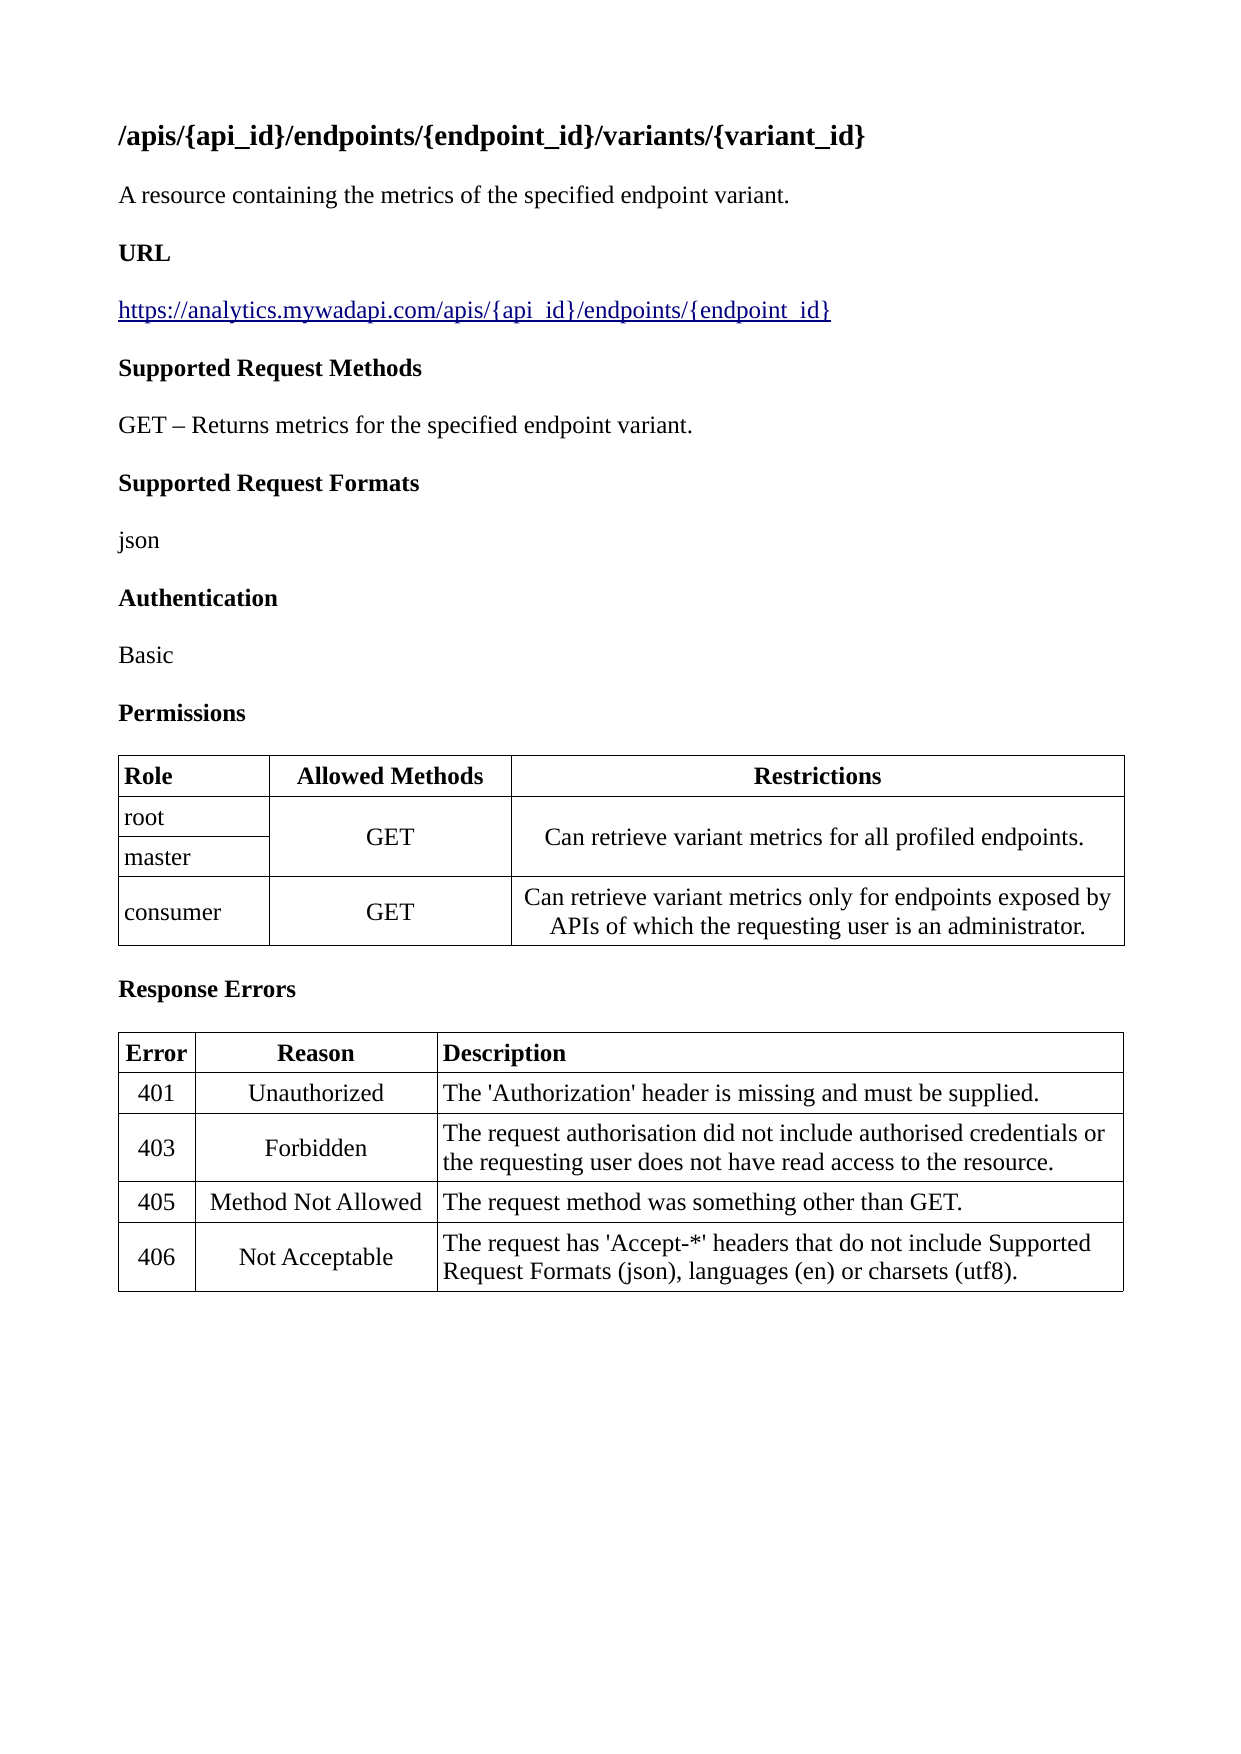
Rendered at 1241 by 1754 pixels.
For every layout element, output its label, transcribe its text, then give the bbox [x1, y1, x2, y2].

text Supported Request Methods [118, 353, 1122, 382]
table_cell Not Acceptable [196, 1223, 437, 1291]
table_cell The request authorisation did not include authorised credentials or the requesting user does not have read access to the resource. [438, 1114, 1123, 1181]
table_cell The request method was something other than GET. [438, 1182, 1123, 1222]
table_header Role [119, 756, 269, 796]
table_cell 401 [119, 1073, 195, 1112]
table_cell GET [270, 877, 511, 945]
text https://analytics.mywadapi.com/apis/{api_id}/endpoints/{endpoint_id} [118, 295, 1122, 324]
text Authentication [118, 583, 1122, 612]
table_cell Can retrieve variant metrics for all profiled endpoints. [512, 797, 1124, 876]
table_header Reason [196, 1033, 437, 1072]
table_cell Can retrieve variant metrics only for endpoints exposed by APIs of which the requesting user is an administrator. [512, 877, 1124, 945]
text Permissions [118, 698, 1122, 727]
table_cell GET [270, 797, 511, 876]
table_cell consumer [119, 877, 269, 945]
table_header Restrictions [512, 756, 1124, 796]
text Response Errors [118, 974, 1122, 1003]
text Supported Request Formats [118, 468, 1122, 497]
table_cell Forbidden [196, 1114, 437, 1181]
table_cell 403 [119, 1114, 195, 1181]
table_cell root [119, 797, 269, 836]
text Basic [118, 640, 1122, 669]
text /apis/{api_id}/endpoints/{endpoint_id}/variants/{variant_id} [118, 118, 1122, 152]
table_cell The 'Authorization' header is missing and must be supplied. [438, 1073, 1123, 1112]
table_cell master [119, 837, 269, 876]
table_header Allowed Methods [270, 756, 511, 796]
table_cell Method Not Allowed [196, 1182, 437, 1222]
text GET – Returns metrics for the specified endpoint variant. [118, 410, 1122, 439]
text json [118, 525, 1122, 554]
table_header Description [438, 1033, 1123, 1072]
text URL [118, 238, 1122, 267]
text A resource containing the metrics of the specified endpoint variant. [118, 180, 1122, 209]
table_cell Unauthorized [196, 1073, 437, 1112]
table_header Error [119, 1033, 195, 1072]
table_cell 405 [119, 1182, 195, 1222]
table_cell The request has 'Accept-*' headers that do not include Supported Request Formats (json), languages (en) or charsets (utf8). [438, 1223, 1123, 1291]
table_cell 406 [119, 1223, 195, 1291]
